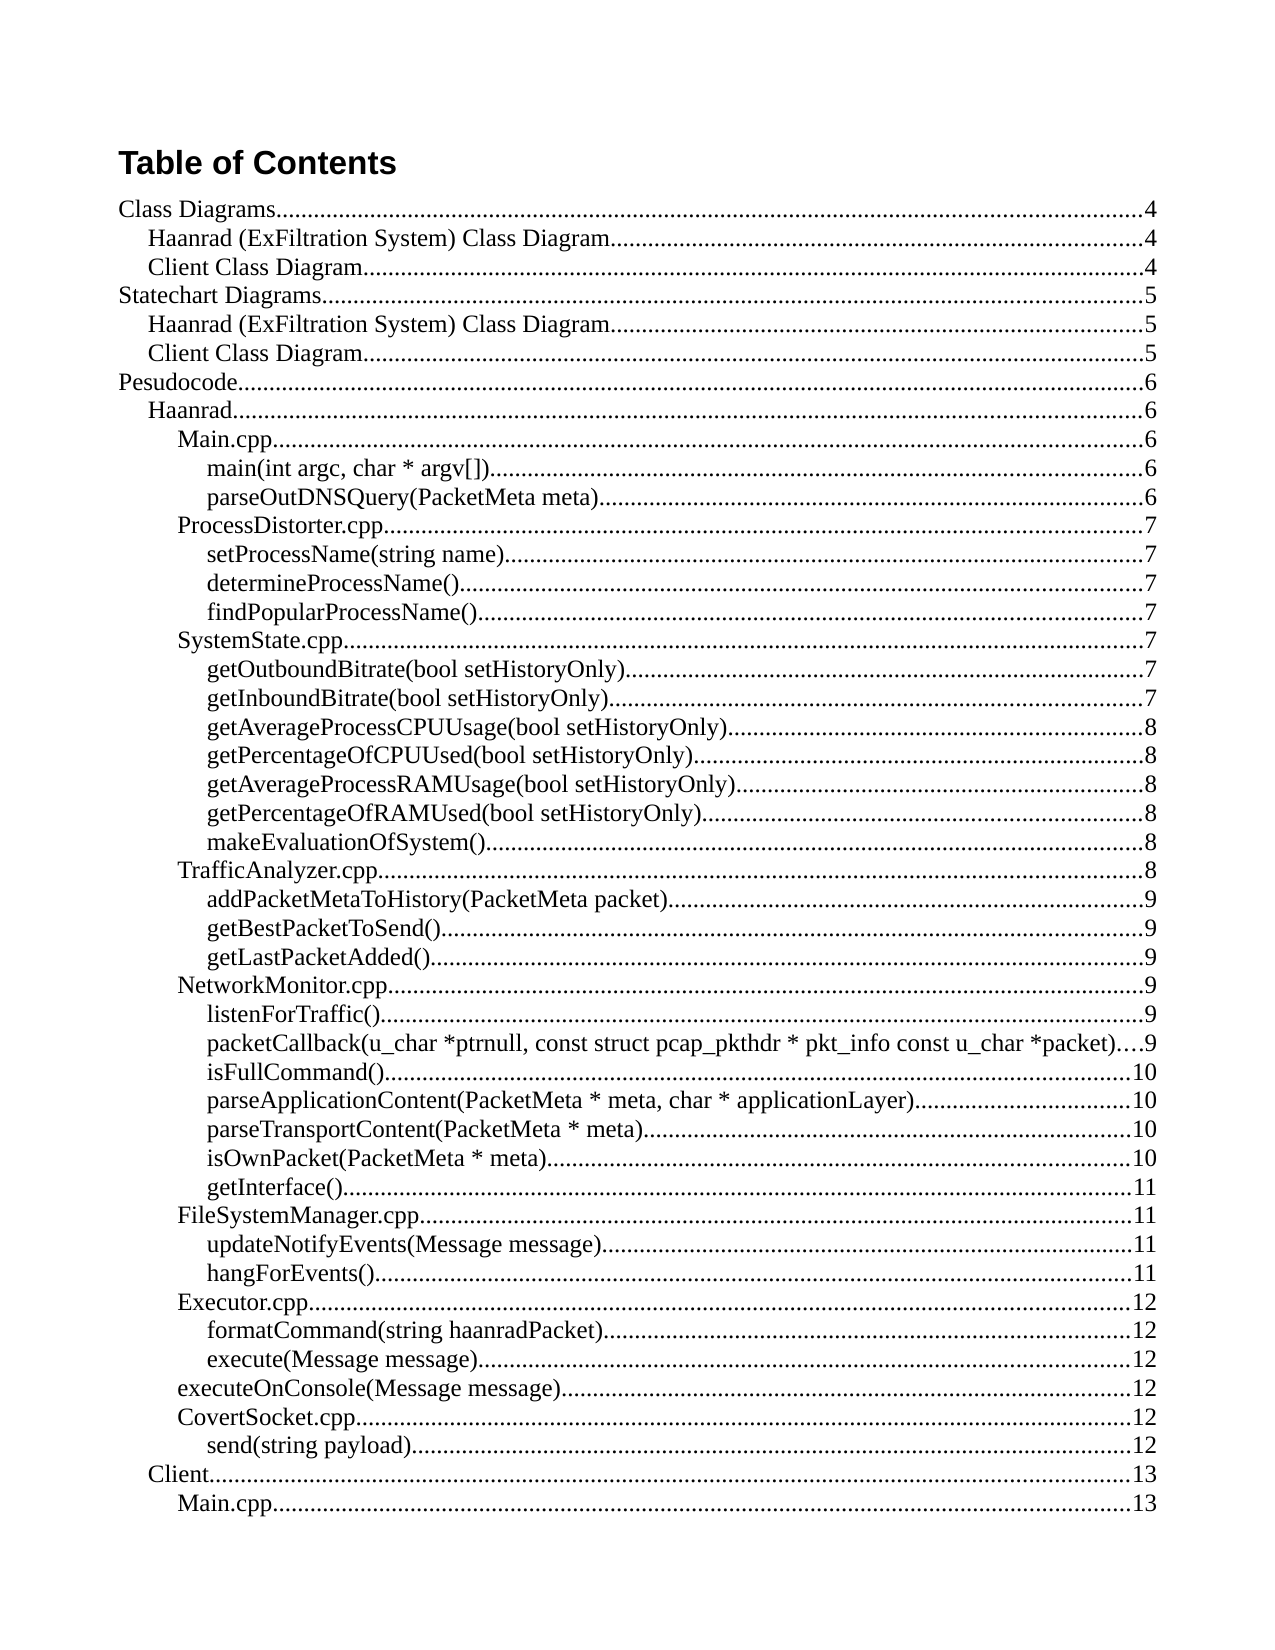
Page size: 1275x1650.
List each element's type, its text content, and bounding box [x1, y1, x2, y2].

text Main.cpp 13 [177, 1488, 1157, 1517]
text getOutboundBitrate(bool setHistoryOnly) 7 [207, 654, 1157, 683]
text Pesudocode 6 [118, 367, 1157, 395]
text formatCommand(string haanradPacket) 12 [207, 1315, 1157, 1344]
text Class Diagrams 4 [118, 194, 1157, 223]
text Main.cpp 6 [177, 424, 1157, 453]
text findPopularProcessName() 7 [207, 597, 1157, 625]
text NetworkMonitor.cpp 9 [177, 970, 1157, 999]
text getInterface() 11 [207, 1172, 1157, 1200]
text getAverageProcessRAMUsage(bool setHistoryOnly) 8 [207, 769, 1157, 798]
text TrafficAnalyzer.cpp 8 [177, 855, 1157, 884]
text Haanrad 6 [148, 395, 1157, 424]
text executeOnConsole(Message message) 12 [177, 1373, 1157, 1402]
text updateNotifyEvents(Message message) 11 [207, 1229, 1157, 1258]
text execute(Message message) 12 [207, 1344, 1157, 1373]
text getBestPacketToSend() 9 [207, 913, 1157, 942]
text getPercentageOfRAMUsed(bool setHistoryOnly) 8 [207, 798, 1157, 827]
text Executor.cpp 12 [177, 1287, 1157, 1315]
text listenForTraffic() 9 [207, 999, 1157, 1028]
text setProcessName(string name) 7 [207, 539, 1157, 568]
text main(int argc, char * argv[]) 6 [207, 453, 1157, 482]
subtitle Table of Contents [118, 143, 1157, 182]
text Client Class Diagram 4 [148, 252, 1157, 280]
text getInboundBitrate(bool setHistoryOnly) 7 [207, 683, 1157, 712]
text parseTransportContent(PacketMeta * meta) 10 [207, 1114, 1157, 1143]
text parseOutDNSQuery(PacketMeta meta) 6 [207, 482, 1157, 510]
text isFullCommand() 10 [207, 1057, 1157, 1085]
text getAverageProcessCPUUsage(bool setHistoryOnly) 8 [207, 712, 1157, 740]
text packetCallback(u_char *ptrnull, const struct pcap_pkthdr * pkt_info const u_char *packet) 9 [207, 1028, 1157, 1057]
text isOwnPacket(PacketMeta * meta) 10 [207, 1143, 1157, 1172]
text SystemState.cpp 7 [177, 625, 1157, 654]
text FileSystemManager.cpp 11 [177, 1200, 1157, 1229]
text makeEvaluationOfSystem() 8 [207, 827, 1157, 855]
text determineProcessName() 7 [207, 568, 1157, 597]
text CovertSocket.cpp 12 [177, 1402, 1157, 1430]
text addPacketMetaToHistory(PacketMeta packet) 9 [207, 884, 1157, 913]
text Statechart Diagrams 5 [118, 280, 1157, 309]
text Haanrad (ExFiltration System) Class Diagram 4 [148, 223, 1157, 252]
text parseApplicationContent(PacketMeta * meta, char * applicationLayer) 10 [207, 1085, 1157, 1114]
text getPercentageOfCPUUsed(bool setHistoryOnly) 8 [207, 740, 1157, 769]
text Client Class Diagram 5 [148, 338, 1157, 367]
text Haanrad (ExFiltration System) Class Diagram 5 [148, 309, 1157, 338]
text send(string payload) 12 [207, 1430, 1157, 1459]
text Client 13 [148, 1459, 1157, 1488]
text getLastPacketAdded() 9 [207, 942, 1157, 970]
text ProcessDistorter.cpp 7 [177, 510, 1157, 539]
text hangForEvents() 11 [207, 1258, 1157, 1287]
